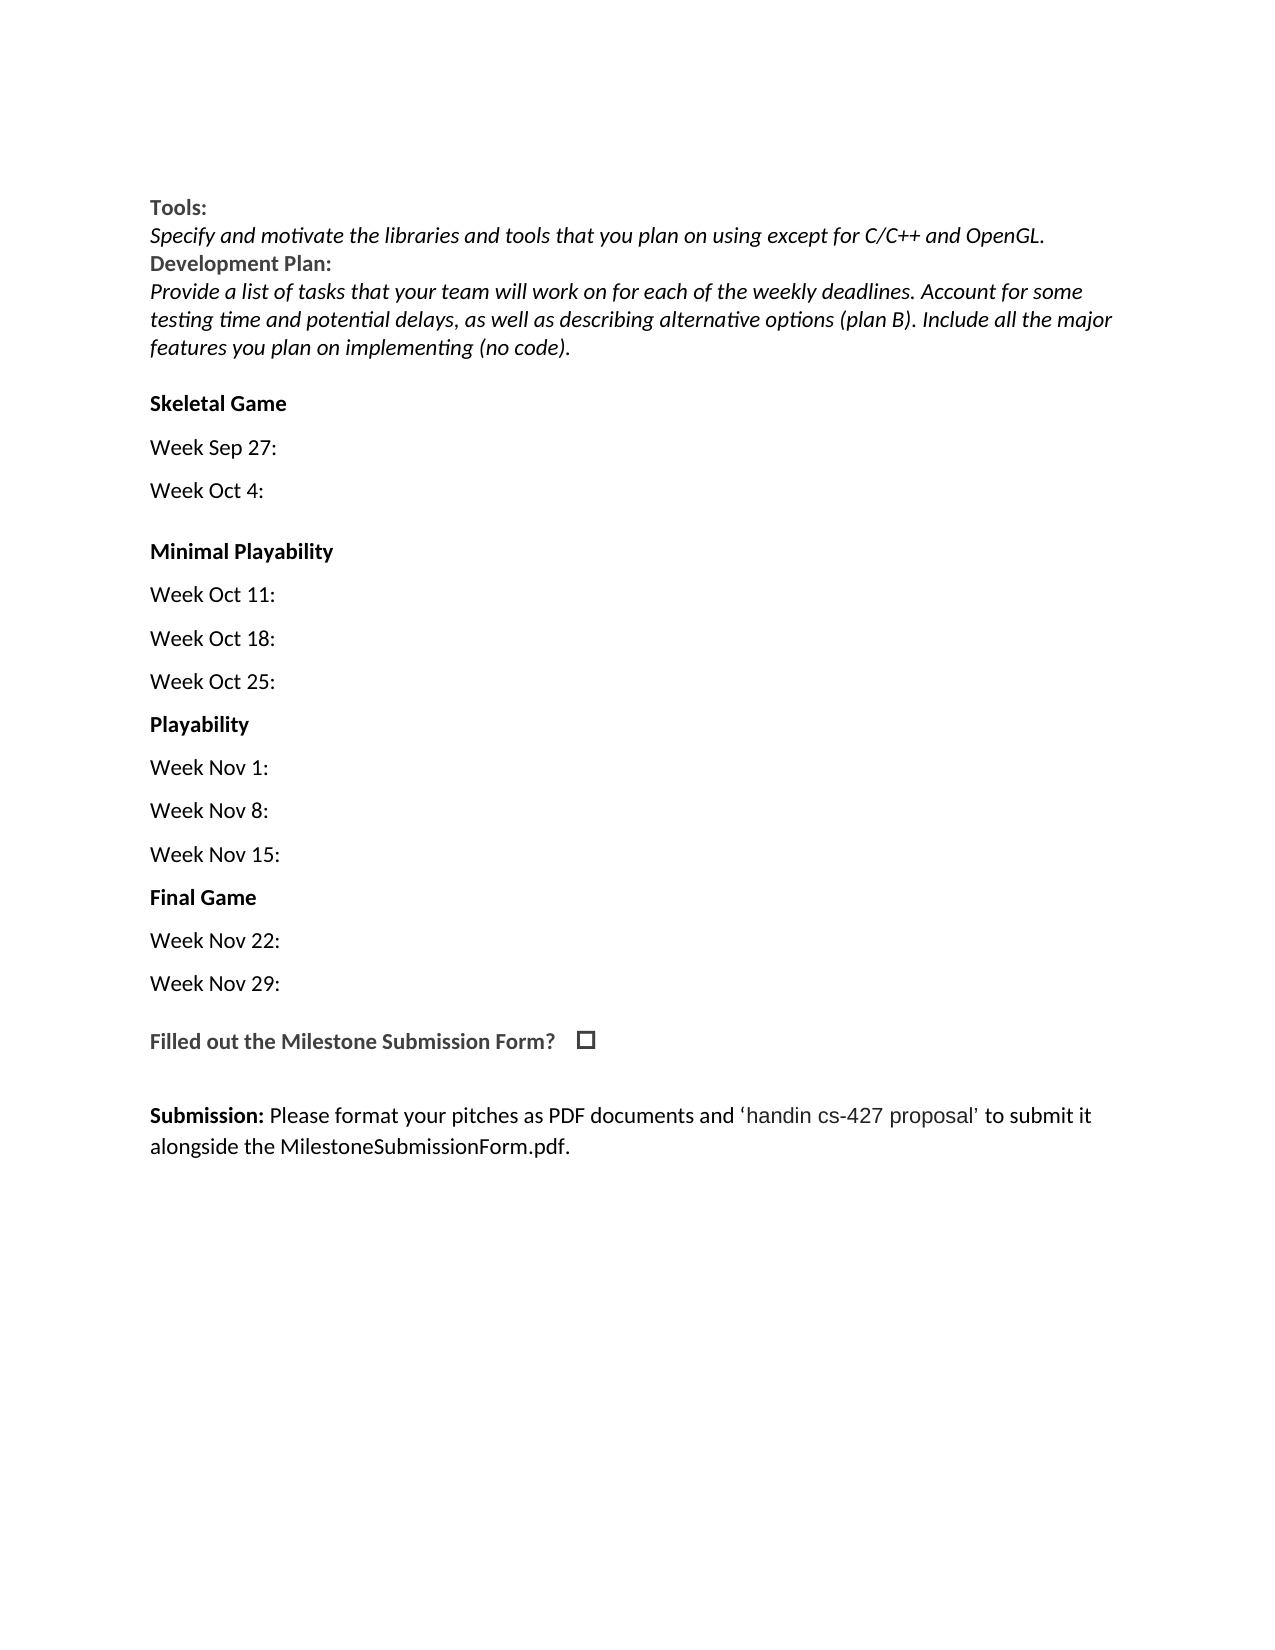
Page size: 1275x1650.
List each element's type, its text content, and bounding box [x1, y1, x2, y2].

text Submission: Please format your pitches as PDF documents and ‘handin cs-427 proposal’ to submit it alongside the MilestoneSubmissionForm.pdf. [150, 1102, 1125, 1160]
text Week Nov 29: [150, 969, 1125, 998]
text Filled out the Milestone Submission Form? □ [150, 1013, 1125, 1087]
text Week Oct 25: [150, 667, 1125, 695]
text Week Nov 22: [150, 926, 1125, 954]
text Playability [150, 710, 1125, 738]
text Week Oct 18: [150, 624, 1125, 652]
text Week Sep 27: [150, 433, 1125, 461]
text Week Oct 11: [150, 581, 1125, 608]
text Week Nov 8: [150, 797, 1125, 825]
text Week Nov 15: [150, 840, 1125, 868]
text Development Plan: Provide a list of tasks that your team will work on for each of the weekly deadlines. Account for some testing time and potential delays, as well as describing alternative options (plan B). Include all the major features you plan on implementing (no code). [150, 249, 1125, 361]
text Week Oct 4: Minimal Playability [150, 476, 1125, 565]
text Tools: Specify and motivate the libraries and tools that you plan on using except for C/C++ and OpenGL. [150, 193, 1125, 249]
text Week Nov 1: [150, 753, 1125, 781]
text Skeletal Game [150, 389, 1125, 417]
text Final Game [150, 883, 1125, 911]
